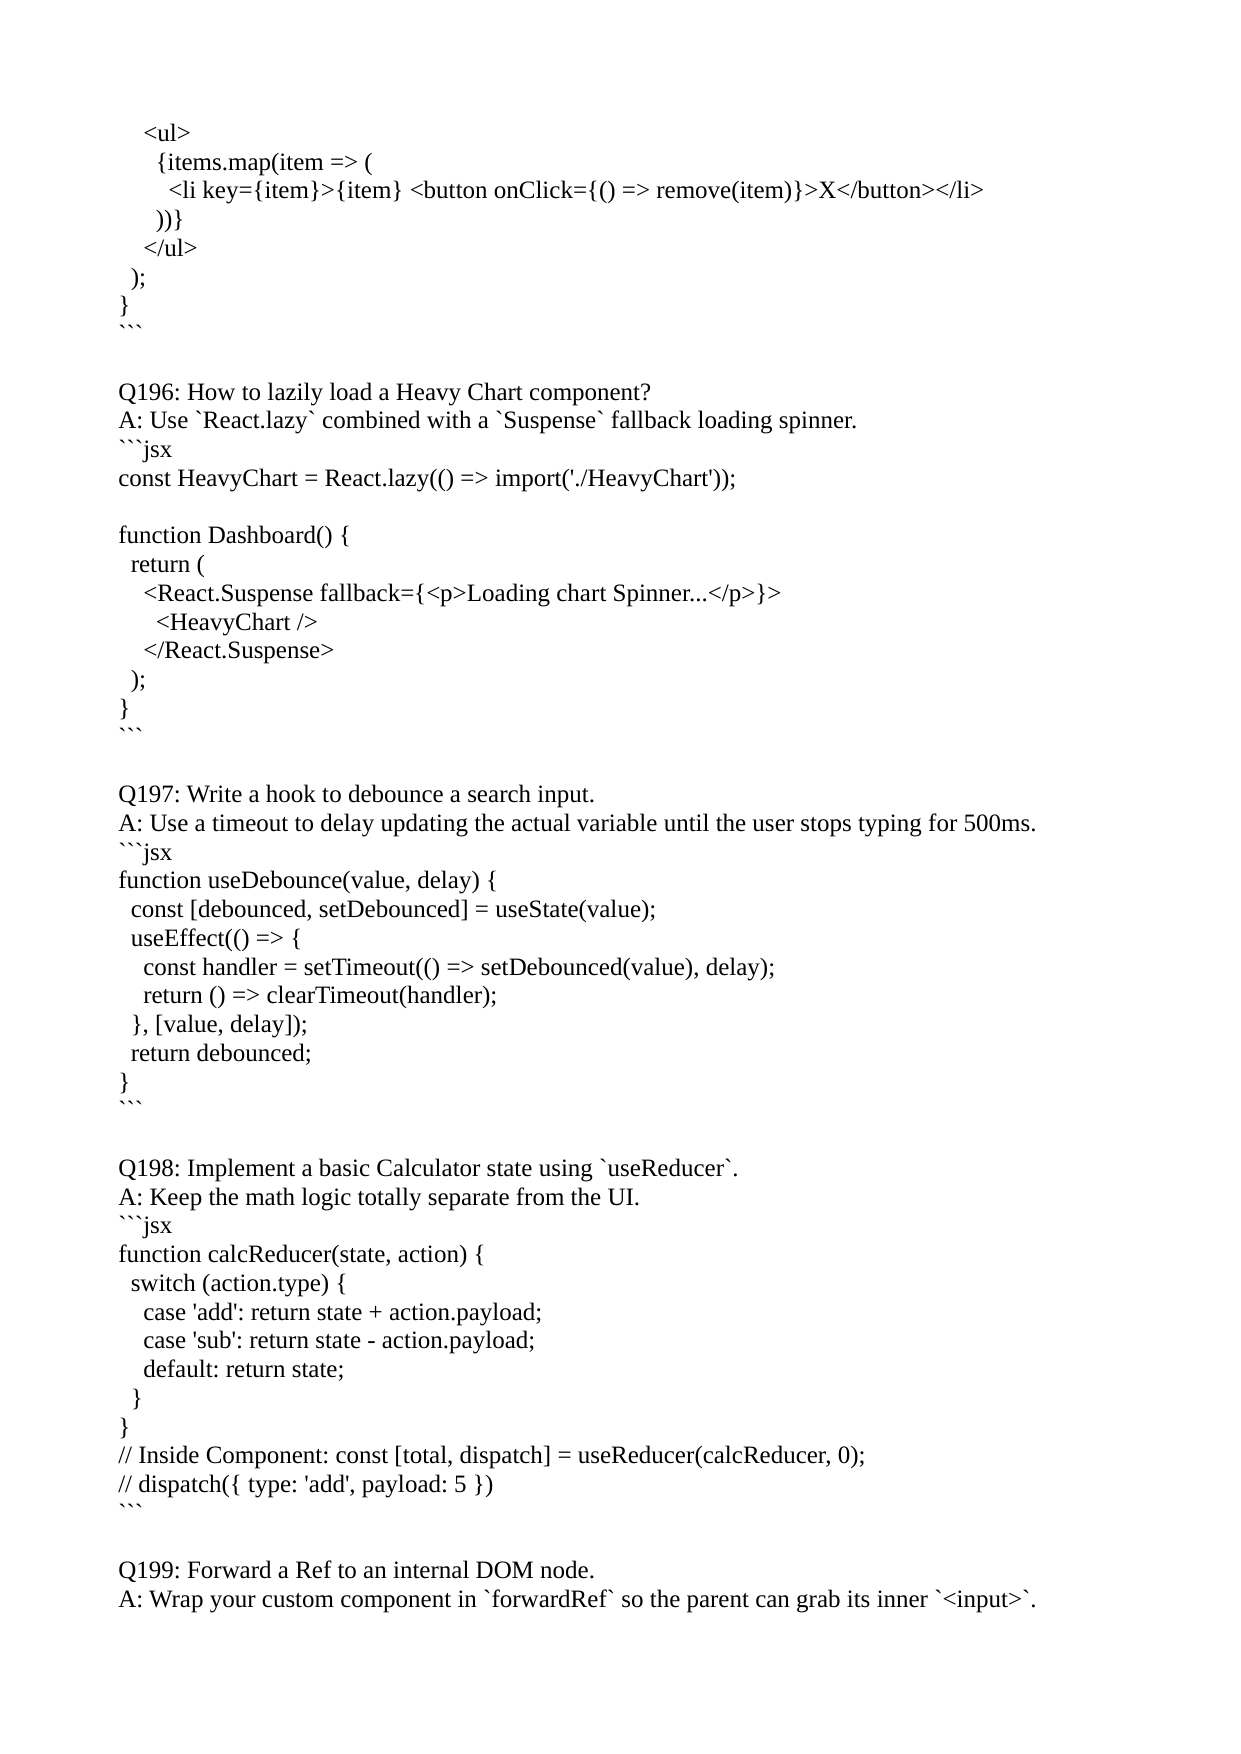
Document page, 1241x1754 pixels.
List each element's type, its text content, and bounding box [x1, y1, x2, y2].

text ```jsx [118, 837, 1122, 866]
text } [118, 693, 1122, 722]
text default: return state; [118, 1354, 1122, 1383]
text function calcReducer(state, action) { [118, 1239, 1122, 1268]
text return debounced; [118, 1038, 1122, 1067]
text Q198: Implement a basic Calculator state using `useReducer`. [118, 1153, 1122, 1182]
text </ul> [118, 233, 1122, 262]
text <HeavyChart /> [118, 607, 1122, 636]
text ``` [118, 722, 1122, 751]
text useEffect(() => { [118, 923, 1122, 952]
text ```jsx [118, 1211, 1122, 1239]
text } [118, 1067, 1122, 1096]
text Q196: How to lazily load a Heavy Chart component? [118, 377, 1122, 406]
text return () => clearTimeout(handler); [118, 981, 1122, 1009]
text // dispatch({ type: 'add', payload: 5 }) [118, 1469, 1122, 1498]
text Q197: Write a hook to debounce a search input. [118, 779, 1122, 808]
text switch (action.type) { [118, 1268, 1122, 1297]
text A: Use `React.lazy` combined with a `Suspense` fallback loading spinner. [118, 406, 1122, 434]
text {items.map(item => ( [118, 147, 1122, 176]
text function Dashboard() { [118, 521, 1122, 549]
text ); [118, 664, 1122, 693]
text <li key={item}>{item} <button onClick={() => remove(item)}>X</button></li> [118, 176, 1122, 204]
text ); [118, 262, 1122, 291]
text }, [value, delay]); [118, 1009, 1122, 1038]
text </React.Suspense> [118, 636, 1122, 664]
text } [118, 1383, 1122, 1412]
text } [118, 1412, 1122, 1441]
text function useDebounce(value, delay) { [118, 866, 1122, 894]
text A: Keep the math logic totally separate from the UI. [118, 1182, 1122, 1211]
text case 'sub': return state - action.payload; [118, 1326, 1122, 1354]
text return ( [118, 549, 1122, 578]
text <React.Suspense fallback={<p>Loading chart Spinner...</p>}> [118, 578, 1122, 607]
text const HeavyChart = React.lazy(() => import('./HeavyChart')); [118, 463, 1122, 492]
text const [debounced, setDebounced] = useState(value); [118, 894, 1122, 923]
text ``` [118, 319, 1122, 348]
text case 'add': return state + action.payload; [118, 1297, 1122, 1326]
text // Inside Component: const [total, dispatch] = useReducer(calcReducer, 0); [118, 1441, 1122, 1469]
text ```jsx [118, 434, 1122, 463]
text } [118, 291, 1122, 319]
text ))} [118, 204, 1122, 233]
text ``` [118, 1096, 1122, 1124]
text const handler = setTimeout(() => setDebounced(value), delay); [118, 952, 1122, 981]
text A: Use a timeout to delay updating the actual variable until the user stops typing for 500ms. [118, 808, 1122, 837]
text Q199: Forward a Ref to an internal DOM node. [118, 1556, 1122, 1584]
text ``` [118, 1498, 1122, 1527]
text <ul> [118, 118, 1122, 147]
text A: Wrap your custom component in `forwardRef` so the parent can grab its inner `<input>`. [118, 1584, 1122, 1613]
